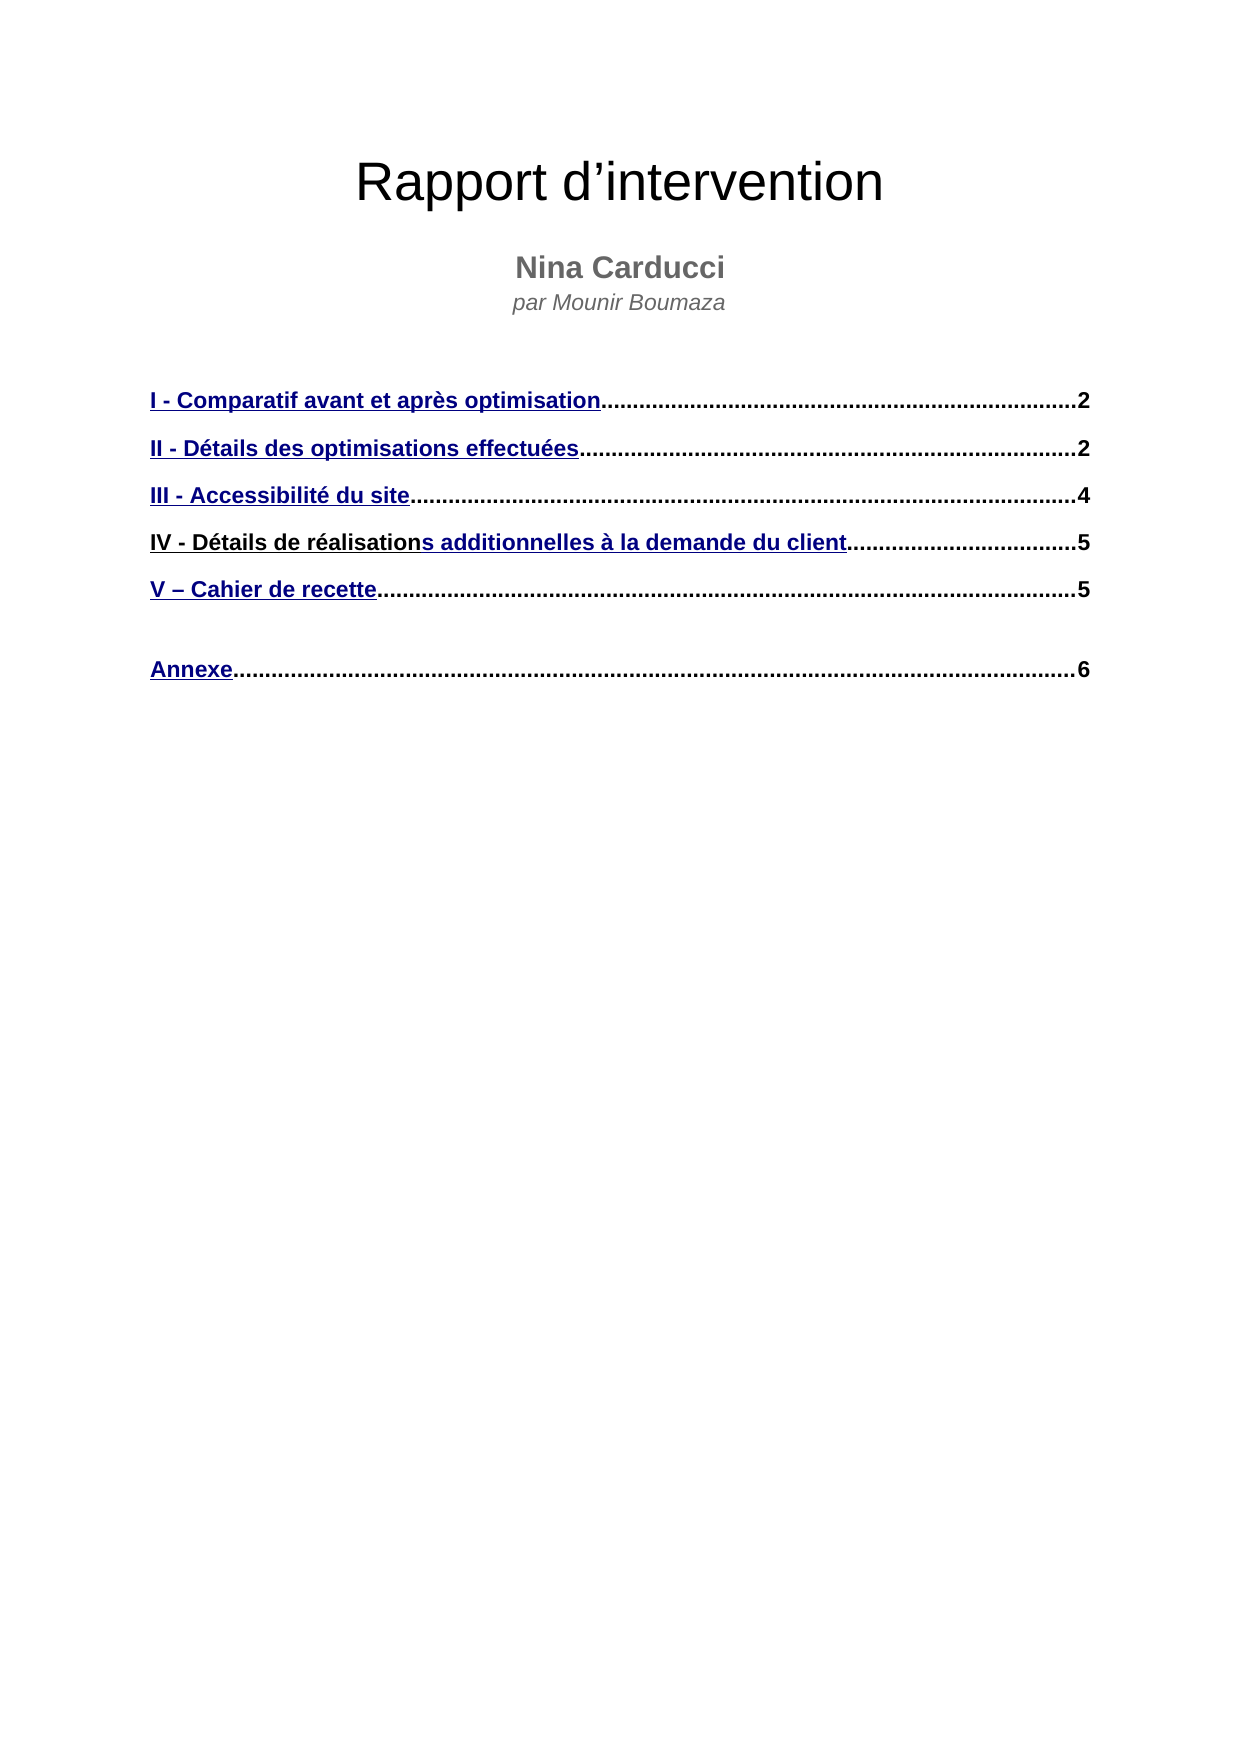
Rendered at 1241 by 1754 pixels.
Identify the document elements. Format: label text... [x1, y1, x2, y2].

text Rapport d’intervention [150, 150, 1090, 212]
text IV - Détails de réalisations additionnelles à la demande du client 5 [150, 529, 1090, 555]
text Annexe 6 [150, 656, 1090, 682]
text V – Cahier de recette 5 [150, 576, 1090, 603]
text I - Comparatif avant et après optimisation 2 [150, 387, 1090, 414]
text Nina Carducci par Mounir Boumaza [150, 249, 1090, 315]
text III - Accessibilité du site 4 [150, 482, 1090, 508]
text II - Détails des optimisations effectuées 2 [150, 435, 1090, 461]
